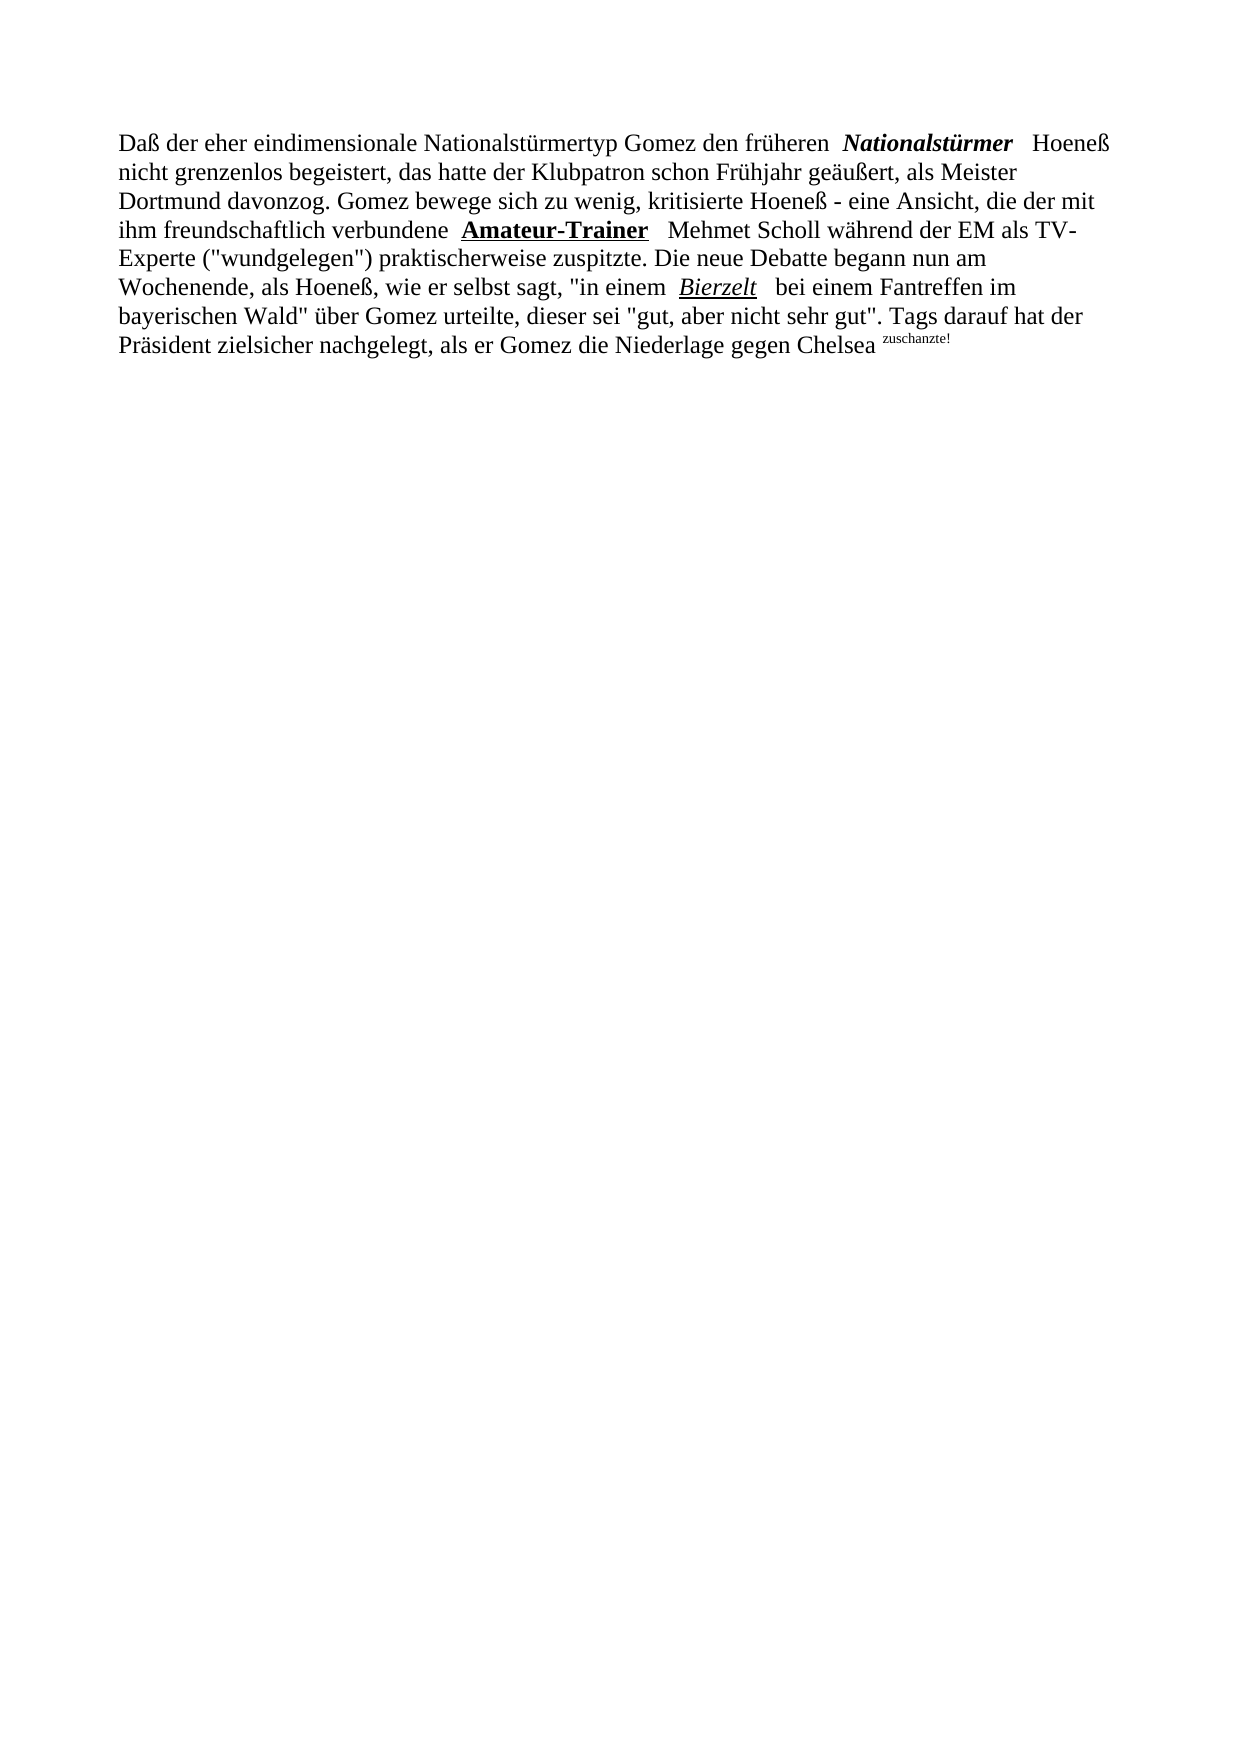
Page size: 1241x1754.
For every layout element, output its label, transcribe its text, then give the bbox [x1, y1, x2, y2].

text Daß der eher eindimensionale Nationalstürmertyp Gomez den früheren Nationalstürmer Hoeneß nicht grenzenlos begeistert, das hatte der Klubpatron schon Frühjahr geäußert, als Meister Dortmund davonzog. Gomez bewege sich zu wenig, kritisierte Hoeneß - eine Ansicht, die der mit ihm freundschaftlich verbundene Amateur-Trainer Mehmet Scholl während der EM als TV-Experte ("wundgelegen") praktischerweise zuspitzte. Die neue Debatte begann nun am Wochenende, als Hoeneß, wie er selbst sagt, "in einem Bierzelt bei einem Fantreffen im bayerischen Wald" über Gomez urteilte, dieser sei "gut, aber nicht sehr gut". Tags darauf hat der Präsident zielsicher nachgelegt, als er Gomez die Niederlage gegen Chelsea zuschanzte! [118, 128, 1122, 358]
